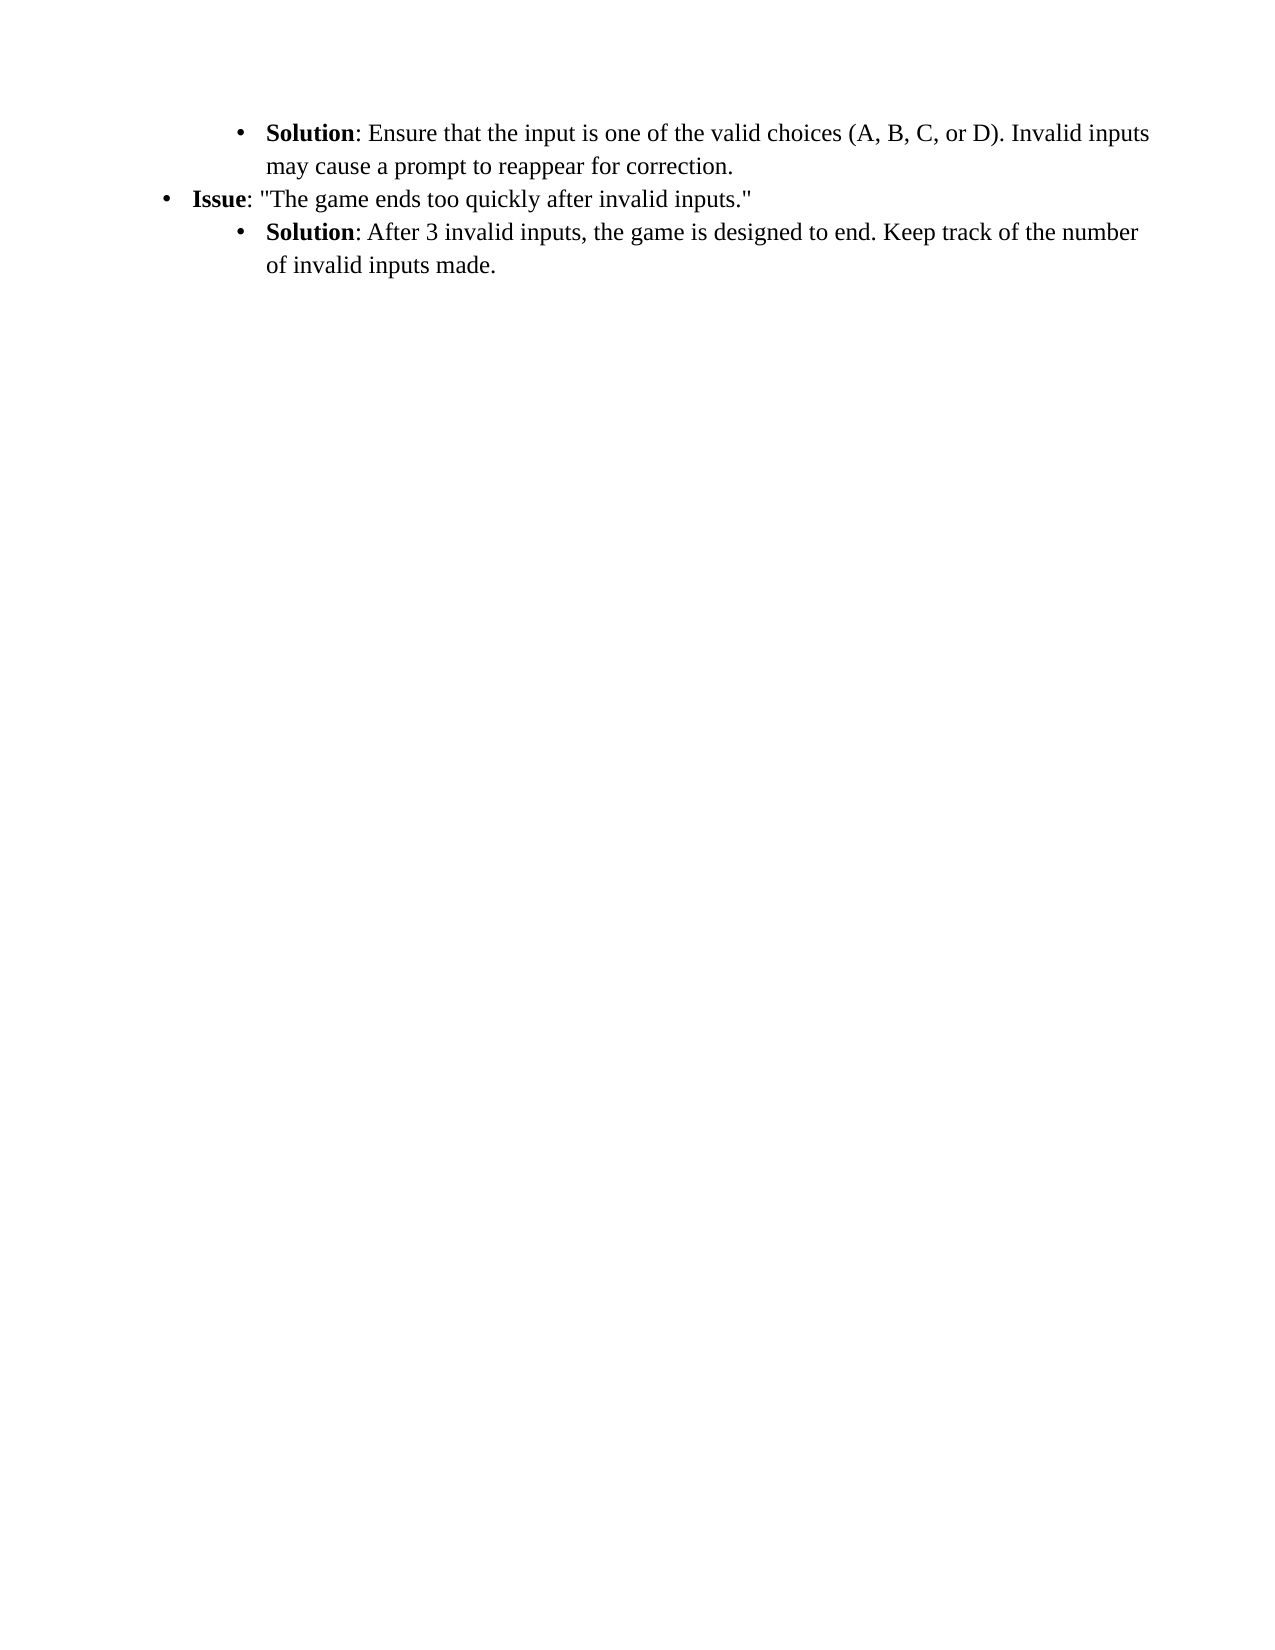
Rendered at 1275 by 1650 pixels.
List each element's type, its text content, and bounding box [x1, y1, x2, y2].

list Issue: "The game ends too quickly after invalid inputs." [162, 184, 1157, 213]
list Solution: Ensure that the input is one of the valid choices (A, B, C, or D). Invalid inputs may cause a prompt to reappear for correction. [236, 118, 1157, 180]
list Solution: After 3 invalid inputs, the game is designed to end. Keep track of the number of invalid inputs made. [236, 217, 1157, 279]
